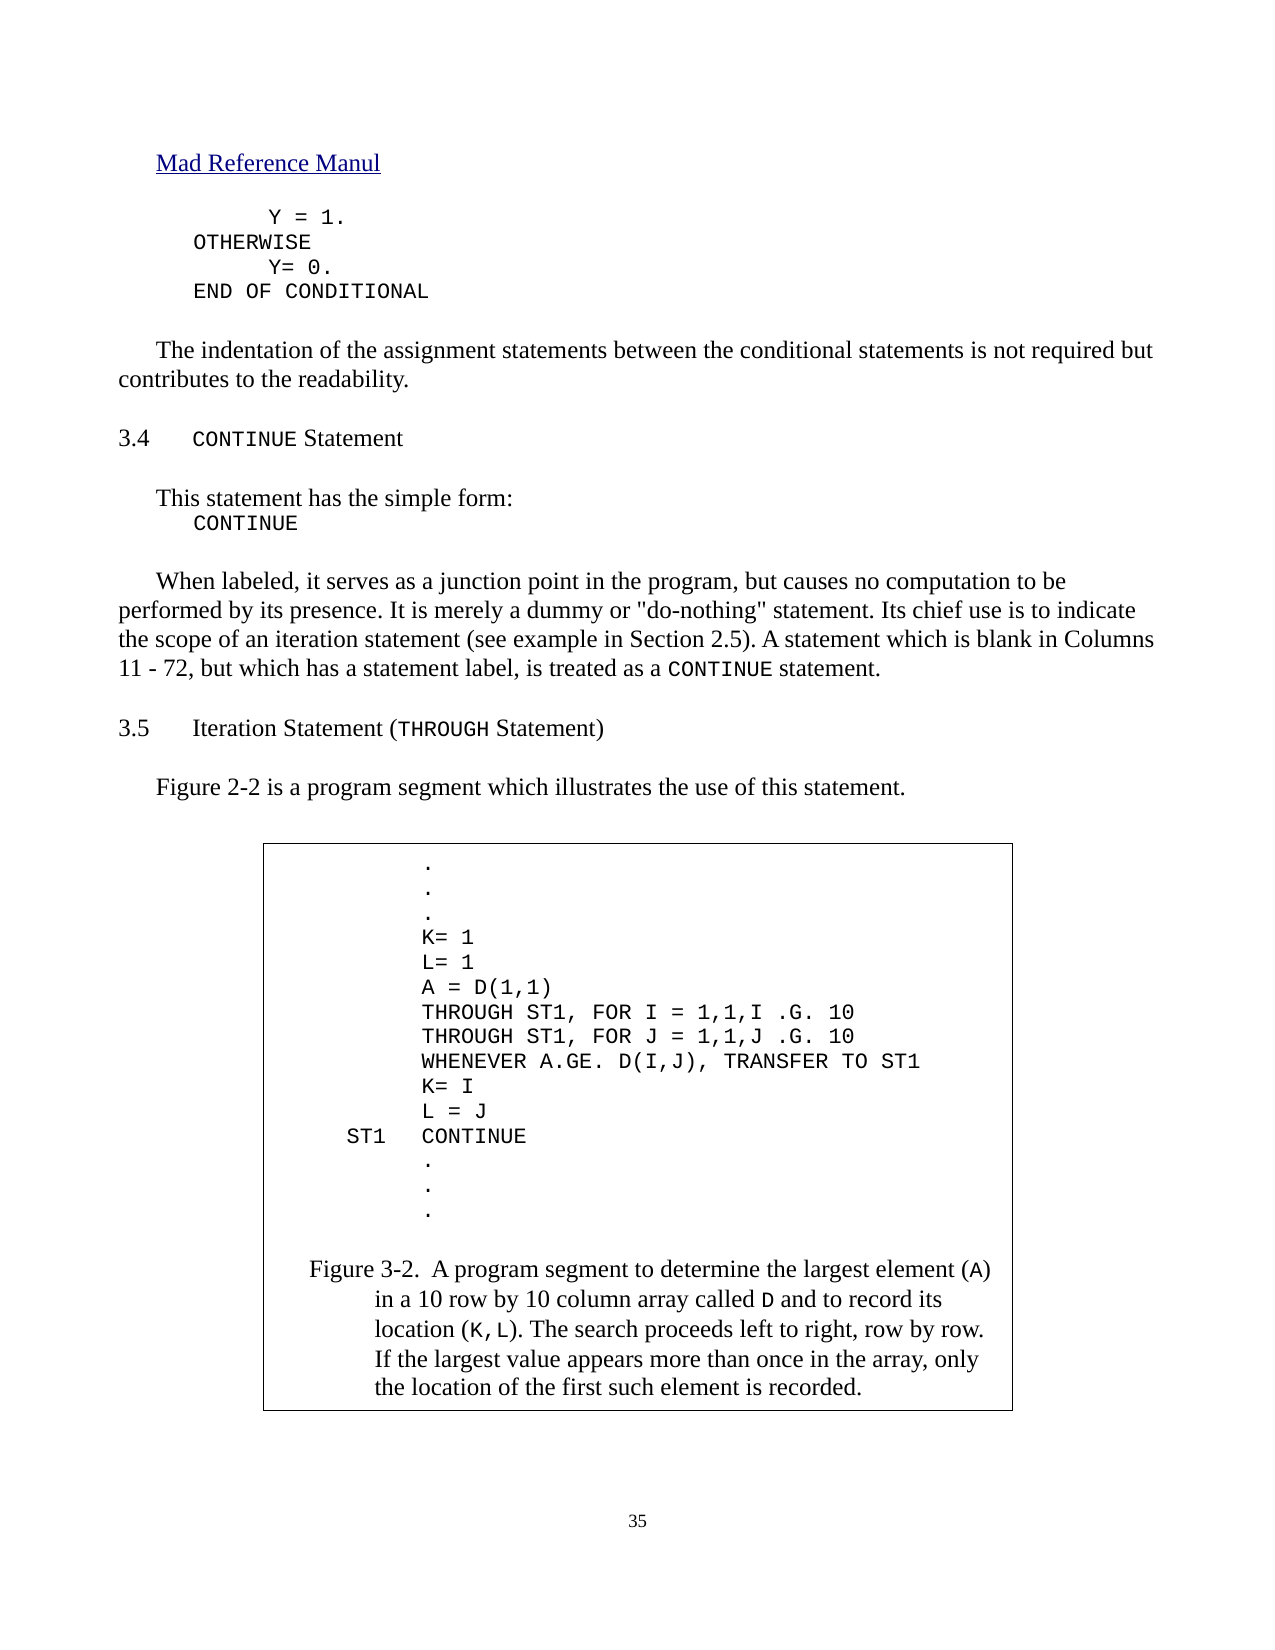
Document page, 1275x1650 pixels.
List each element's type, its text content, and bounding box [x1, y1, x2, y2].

text CONTINUE [193, 512, 1157, 536]
text Figure 3-2. A program segment to determine the largest element (A) in a 10 row by 10 column array called D and to record its location (K,L). The search proceeds left to right, row by row. If the largest value appears more than once in the array, only the location of the first such element is recorded. [309, 1254, 1003, 1401]
text Figure 2-2 is a program segment which illustrates the use of this statement. [118, 772, 1157, 801]
text This statement has the simple form: [118, 483, 1157, 512]
text . [346, 877, 1003, 902]
text . [346, 852, 1003, 877]
text . [346, 1199, 1003, 1224]
text . [346, 1174, 1003, 1199]
text Y = 1. OTHERWISE Y= 0. END OF CONDITIONAL [193, 206, 1157, 306]
text K= 1 L= 1 A = D(1,1) THROUGH ST1, FOR I = 1,1,I .G. 10 THROUGH ST1, FOR J = 1,1,J .G. 10 WHENEVER A.GE. D(I,J), TRANSFER TO ST1 K= I L = J [346, 926, 1003, 1125]
text . [346, 1149, 1003, 1174]
text When labeled, it serves as a junction point in the program, but causes no computation to be performed by its presence. It is merely a dummy or "do-nothing" statement. Its chief use is to indicate the scope of an iteration statement (see example in Section 2.5). A statement which is blank in Columns 11 - 72, but which has a statement label, is treated as a CONTINUE statement. [118, 566, 1157, 683]
subtitle CONTINUE Statement [118, 423, 1157, 453]
subtitle Iteration Statement (THROUGH Statement) [118, 713, 1157, 742]
text ST1 CONTINUE [346, 1125, 1003, 1149]
text . [346, 902, 1003, 926]
text The indentation of the assignment statements between the conditional statements is not required but contributes to the readability. [118, 336, 1157, 393]
